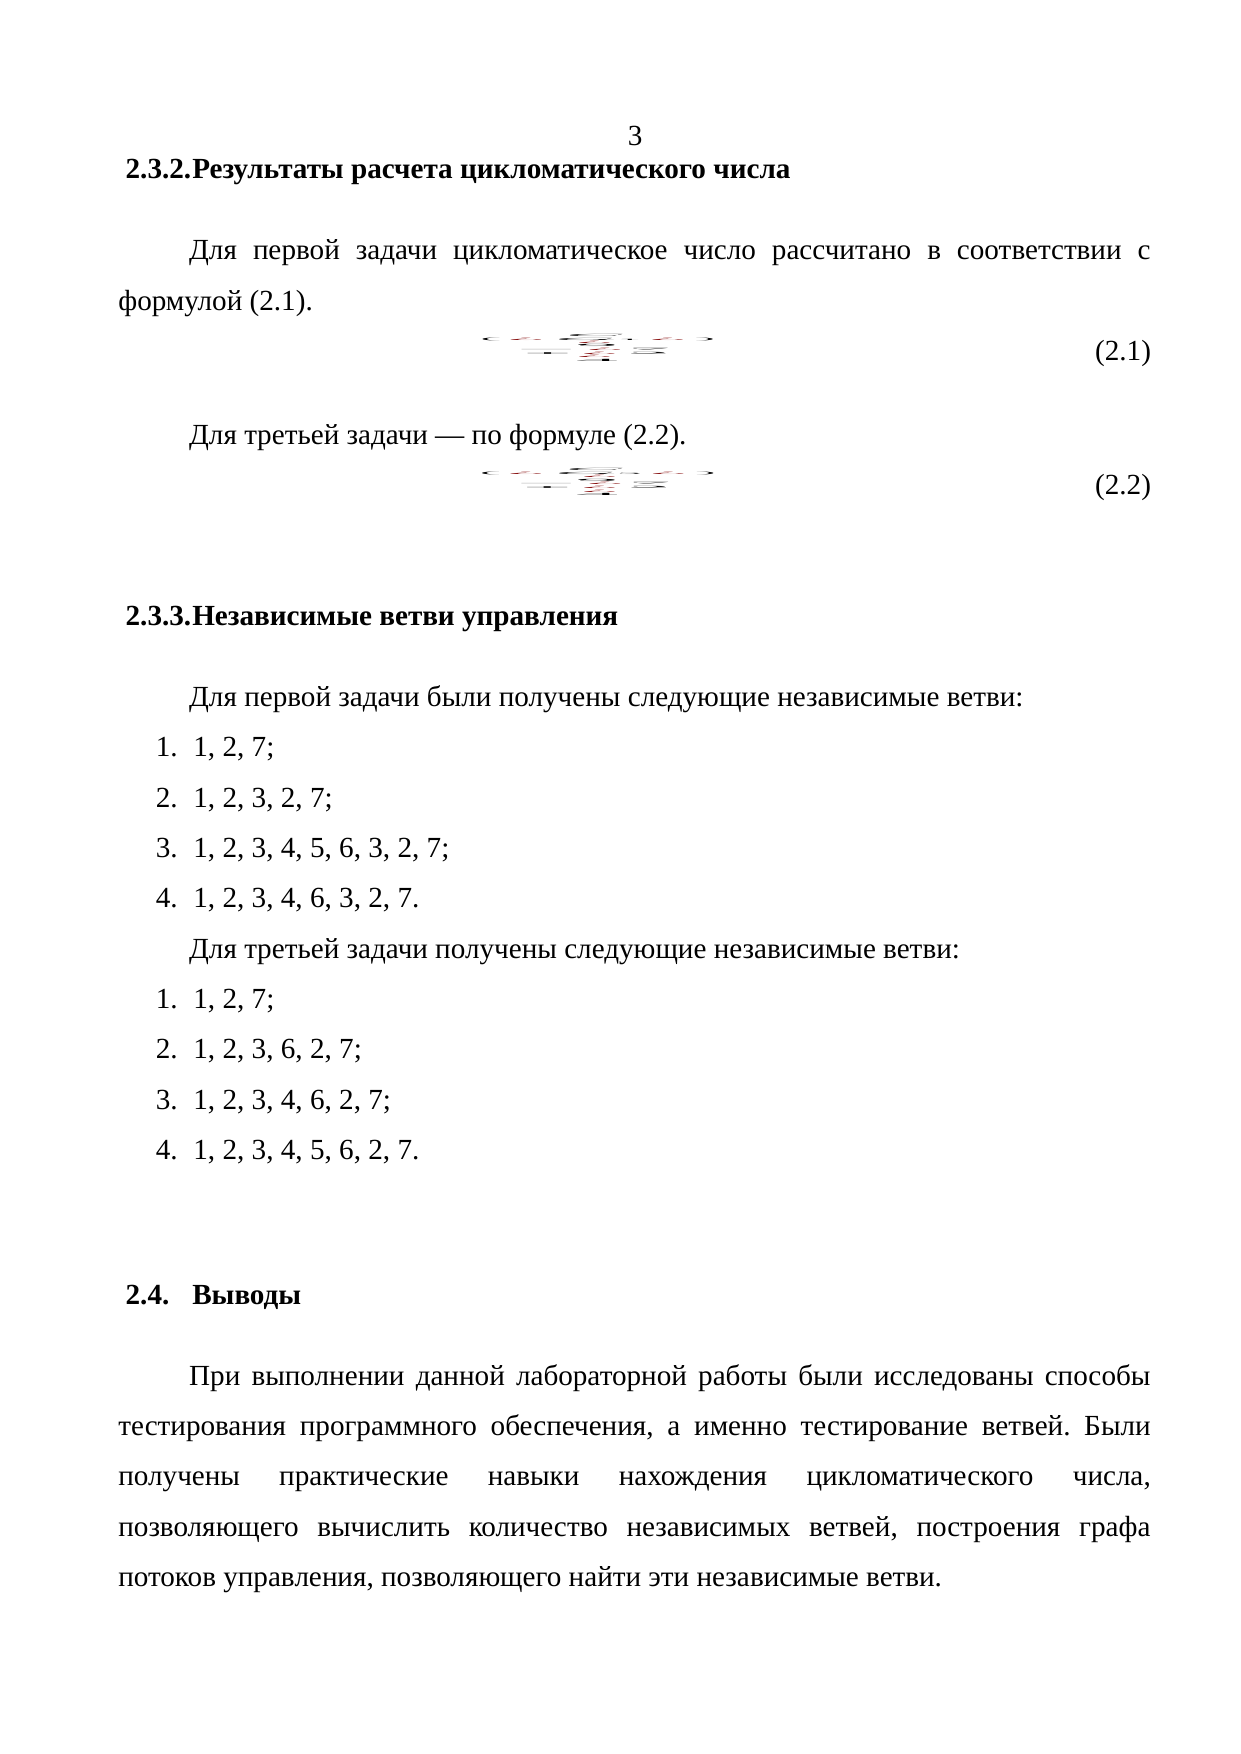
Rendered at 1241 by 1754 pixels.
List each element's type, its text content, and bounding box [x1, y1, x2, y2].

subtitle Результаты расчета цикломатического числа [118, 152, 1152, 185]
list 1, 2, 3, 4, 6, 3, 2, 7. [156, 881, 1152, 914]
list 1, 2, 3, 4, 6, 2, 7; [156, 1082, 1152, 1115]
text Для третьей задачи — по формуле (2.2). [118, 417, 1152, 451]
list 1, 2, 3, 2, 7; [156, 780, 1152, 813]
list 1, 2, 7; [156, 981, 1152, 1015]
list 1, 2, 3, 6, 2, 7; [156, 1031, 1152, 1065]
subtitle Независимые ветви управления [118, 598, 1152, 632]
text При выполнении данной лабораторной работы были исследованы способы тестирования программного обеспечения, а именно тестирование ветвей. Были получены практические навыки нахождения цикломатического числа, позволяющего вычислить количество независимых ветвей, построения графа потоков управления, позволяющего найти эти независимые ветви. [118, 1358, 1152, 1592]
subtitle Выводы [118, 1277, 1152, 1310]
text Для третьей задачи получены следующие независимые ветви: [118, 931, 1152, 964]
table_header [118, 467, 1076, 501]
list 1, 2, 7; [156, 729, 1152, 763]
table_header [118, 333, 1076, 367]
list 1, 2, 3, 4, 5, 6, 3, 2, 7; [156, 830, 1152, 864]
table_header (2.2) [1076, 467, 1152, 501]
list 1, 2, 3, 4, 5, 6, 2, 7. [156, 1132, 1152, 1166]
table_header (2.1) [1076, 333, 1152, 367]
text Для первой задачи цикломатическое число рассчитано в соответствии с формулой (2.1). [118, 232, 1152, 316]
text Для первой задачи были получены следующие независимые ветви: [118, 679, 1152, 713]
